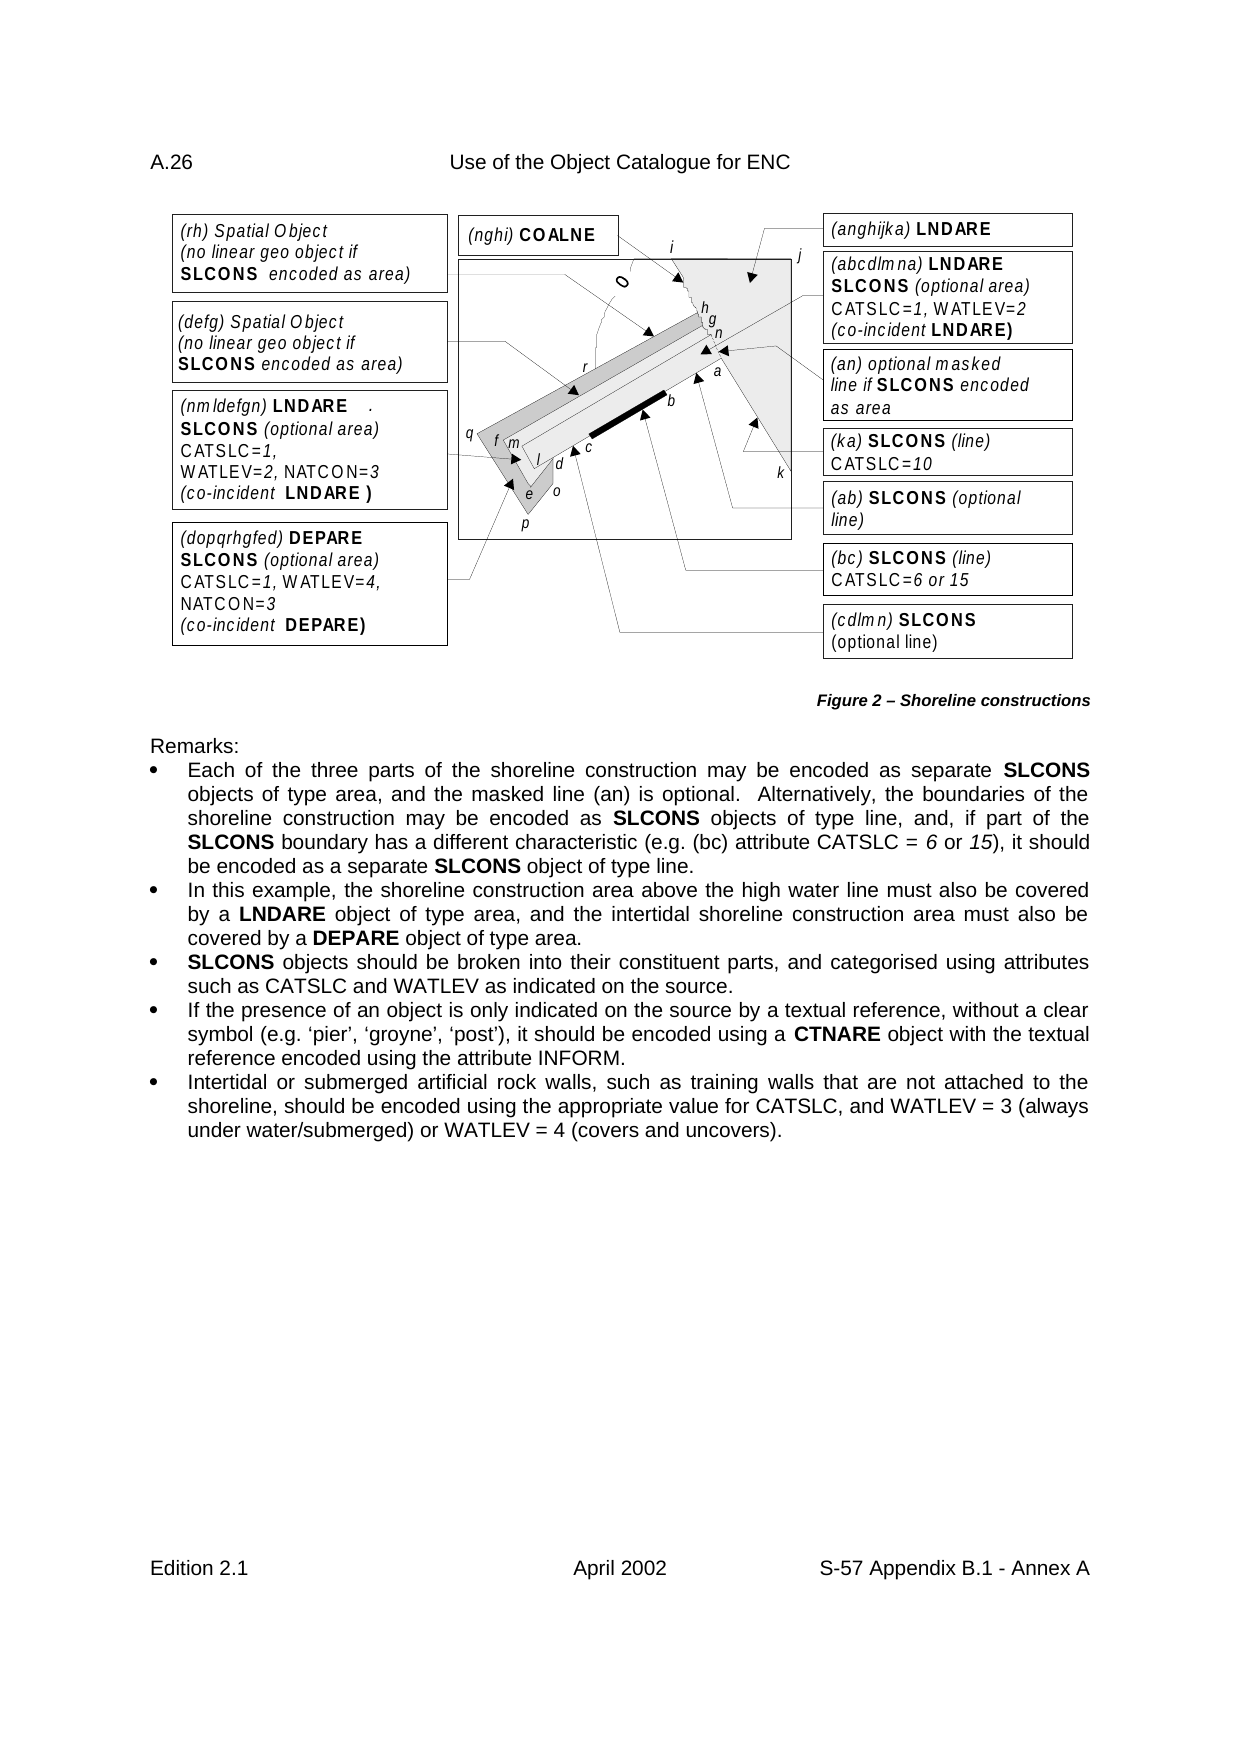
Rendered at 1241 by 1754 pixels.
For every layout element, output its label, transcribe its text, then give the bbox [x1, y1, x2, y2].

list Intertidal or submerged artificial rock walls, such as training walls that are not attached to the shoreline, should be encoded using the appropriate value for CATSLC, and WATLEV = 3 (always under water/submerged) or WATLEV = 4 (covers and uncovers). [150, 1070, 1090, 1142]
text Remarks: [150, 734, 1090, 758]
list Each of the three parts of the shoreline construction may be encoded as separate SLCONS objects of type area, and the masked line (an) is optional. Alternatively, the boundaries of the shoreline construction may be encoded as SLCONS objects of type line, and, if part of the SLCONS boundary has a different characteristic (e.g. (bc) attribute CATSLC = 6 or 15), it should be encoded as a separate SLCONS object of type line. [150, 758, 1090, 878]
list In this example, the shoreline construction area above the high water line must also be covered by a LNDARE object of type area, and the intertidal shoreline construction area must also be covered by a DEPARE object of type area. [150, 878, 1090, 950]
text Figure 2 – Shoreline constructions [153, 691, 1092, 710]
list If the presence of an object is only indicated on the source by a textual reference, without a clear symbol (e.g. ‘pier’, ‘groyne’, ‘post’), it should be encoded using a CTNARE object with the textual reference encoded using the attribute INFORM. [150, 998, 1090, 1070]
list SLCONS objects should be broken into their constituent parts, and categorised using attributes such as CATSLC and WATLEV as indicated on the source. [150, 950, 1090, 998]
